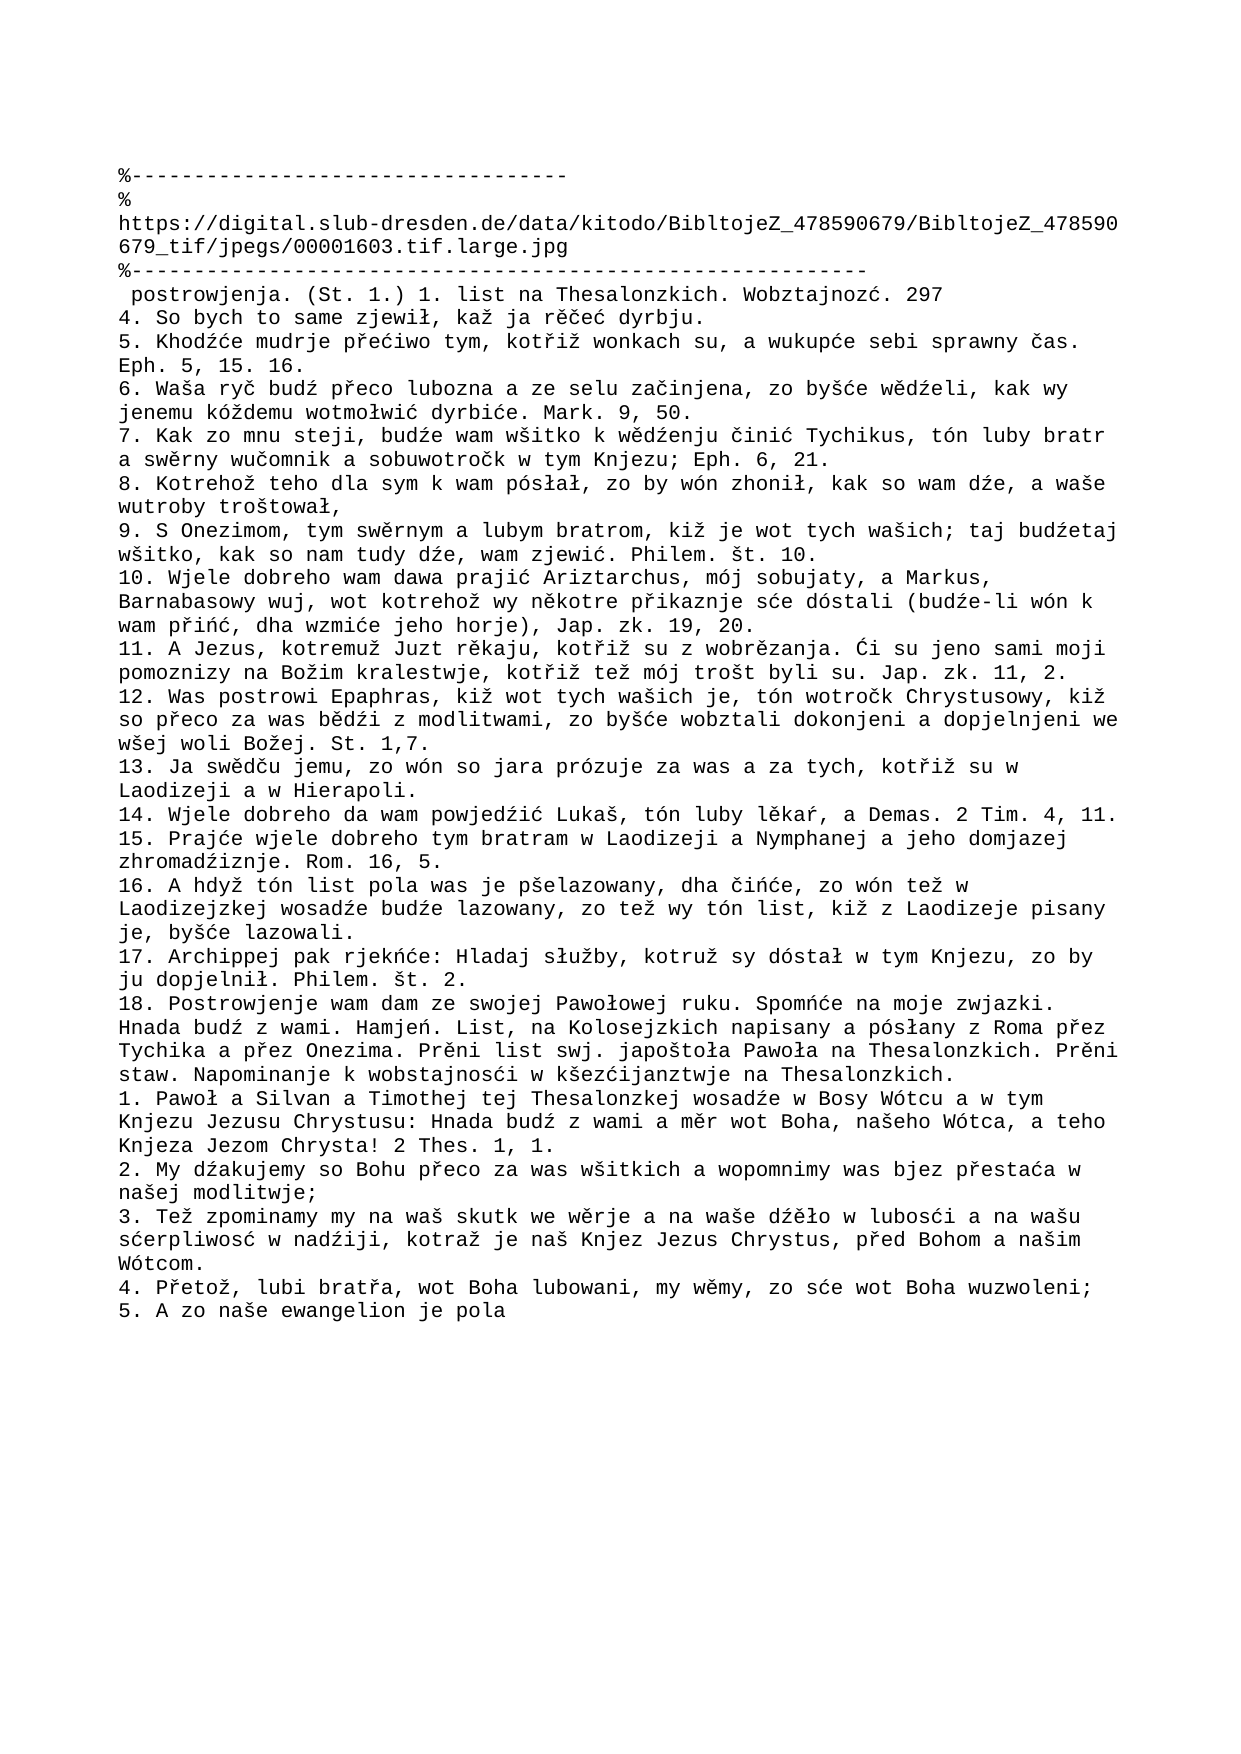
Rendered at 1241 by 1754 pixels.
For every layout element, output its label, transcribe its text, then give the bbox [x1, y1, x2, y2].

text %----------------------------------------------------------- [118, 260, 1122, 284]
text %----------------------------------- [118, 165, 1122, 189]
text 6. Waša ryč budź přeco lubozna a ze selu začinjena, zo byšće wědźeli, kak wy jenemu kóždemu wotmołwić dyrbiće. Mark. 9, 50. [118, 378, 1122, 426]
text 14. Wjele dobreho da wam powjedźić Lukaš, tón luby lěkaŕ, a Demas. 2 Tim. 4, 11. [118, 804, 1122, 827]
text 8. Kotrehož teho dla sym k wam pósłał, zo by wón zhonił, kak so wam dźe, a waše wutroby troštował, [118, 473, 1122, 520]
text 17. Archippej pak rjekńće: Hladaj słužby, kotruž sy dóstał w tym Knjezu, zo by ju dopjelnił. Philem. št. 2. [118, 946, 1122, 993]
text 16. A hdyž tón list pola was je pšelazowany, dha čińće, zo wón tež w Laodizejzkej wosadźe budźe lazowany, zo tež wy tón list, kiž z Laodizeje pisany je, byšće lazowali. [118, 875, 1122, 946]
text 9. S Onezimom, tym swěrnym a lubym bratrom, kiž je wot tych wašich; taj budźetaj wšitko, kak so nam tudy dźe, wam zjewić. Philem. št. 10. [118, 520, 1122, 567]
text 5. Khodźće mudrje přećiwo tym, kotřiž wonkach su, a wukupće sebi sprawny čas. Eph. 5, 15. 16. [118, 331, 1122, 378]
text 2. My dźakujemy so Bohu přeco za was wšitkich a wopomnimy was bjez přestaća w našej modlitwje; [118, 1158, 1122, 1206]
text 18. Postrowjenje wam dam ze swojej Pawołowej ruku. Spomńće na moje zwjazki. Hnada budź z wami. Hamjeń. List, na Kolosejzkich napisany a pósłany z Roma přez Tychika a přez Onezima. Prěni list swj. japoštoła Pawoła na Thesalonzkich. Prěni staw. Napominanje k wobstajnosći w kšezćijanztwje na Thesalonzkich. [118, 993, 1122, 1088]
text 10. Wjele dobreho wam dawa prajić Ariztarchus, mój sobujaty, a Markus, Barnabasowy wuj, wot kotrehož wy někotre přikaznje sće dóstali (budźe-li wón k wam přińć, dha wzmiće jeho horje), Jap. zk. 19, 20. [118, 567, 1122, 638]
text 4. Přetož, lubi bratřa, wot Boha lubowani, my wěmy, zo sće wot Boha wuzwoleni; [118, 1277, 1122, 1300]
text 7. Kak zo mnu steji, budźe wam wšitko k wědźenju činić Tychikus, tón luby bratr a swěrny wučomnik a sobuwotročk w tym Knjezu; Eph. 6, 21. [118, 426, 1122, 473]
text 4. So bych to same zjewił, kaž ja rěčeć dyrbju. [118, 307, 1122, 331]
text % https://digital.slub-dresden.de/data/kitodo/BibltojeZ_478590679/BibltojeZ_478590679_tif/jpegs/00001603.tif.large.jpg [118, 189, 1122, 260]
text 3. Tež zpominamy my na waš skutk we wěrje a na waše dźěło w lubosći a na wašu sćerpliwosć w nadźiji, kotraž je naš Knjez Jezus Chrystus, před Bohom a našim Wótcom. [118, 1206, 1122, 1277]
text 12. Was postrowi Epaphras, kiž wot tych wašich je, tón wotročk Chrystusowy, kiž so přeco za was bědźi z modlitwami, zo byšće wobztali dokonjeni a dopjelnjeni we wšej woli Božej. St. 1,7. [118, 686, 1122, 757]
text 5. A zo naše ewangelion je pola [118, 1300, 1122, 1324]
text postrowjenja. (St. 1.) 1. list na Thesalonzkich. Wobztajnozć. 297 [118, 284, 1122, 307]
text 13. Ja swědču jemu, zo wón so jara prózuje za was a za tych, kotřiž su w Laodizeji a w Hierapoli. [118, 757, 1122, 804]
text 15. Prajće wjele dobreho tym bratram w Laodizeji a Nymphanej a jeho domjazej zhromadźiznje. Rom. 16, 5. [118, 827, 1122, 875]
text 1. Pawoł a Silvan a Timothej tej Thesalonzkej wosadźe w Bosy Wótcu a w tym Knjezu Jezusu Chrystusu: Hnada budź z wami a měr wot Boha, našeho Wótca, a teho Knjeza Jezom Chrysta! 2 Thes. 1, 1. [118, 1088, 1122, 1158]
text 11. A Jezus, kotremuž Juzt rěkaju, kotřiž su z wobrězanja. Ći su jeno sami moji pomoznizy na Božim kralestwje, kotřiž tež mój trošt byli su. Jap. zk. 11, 2. [118, 638, 1122, 686]
